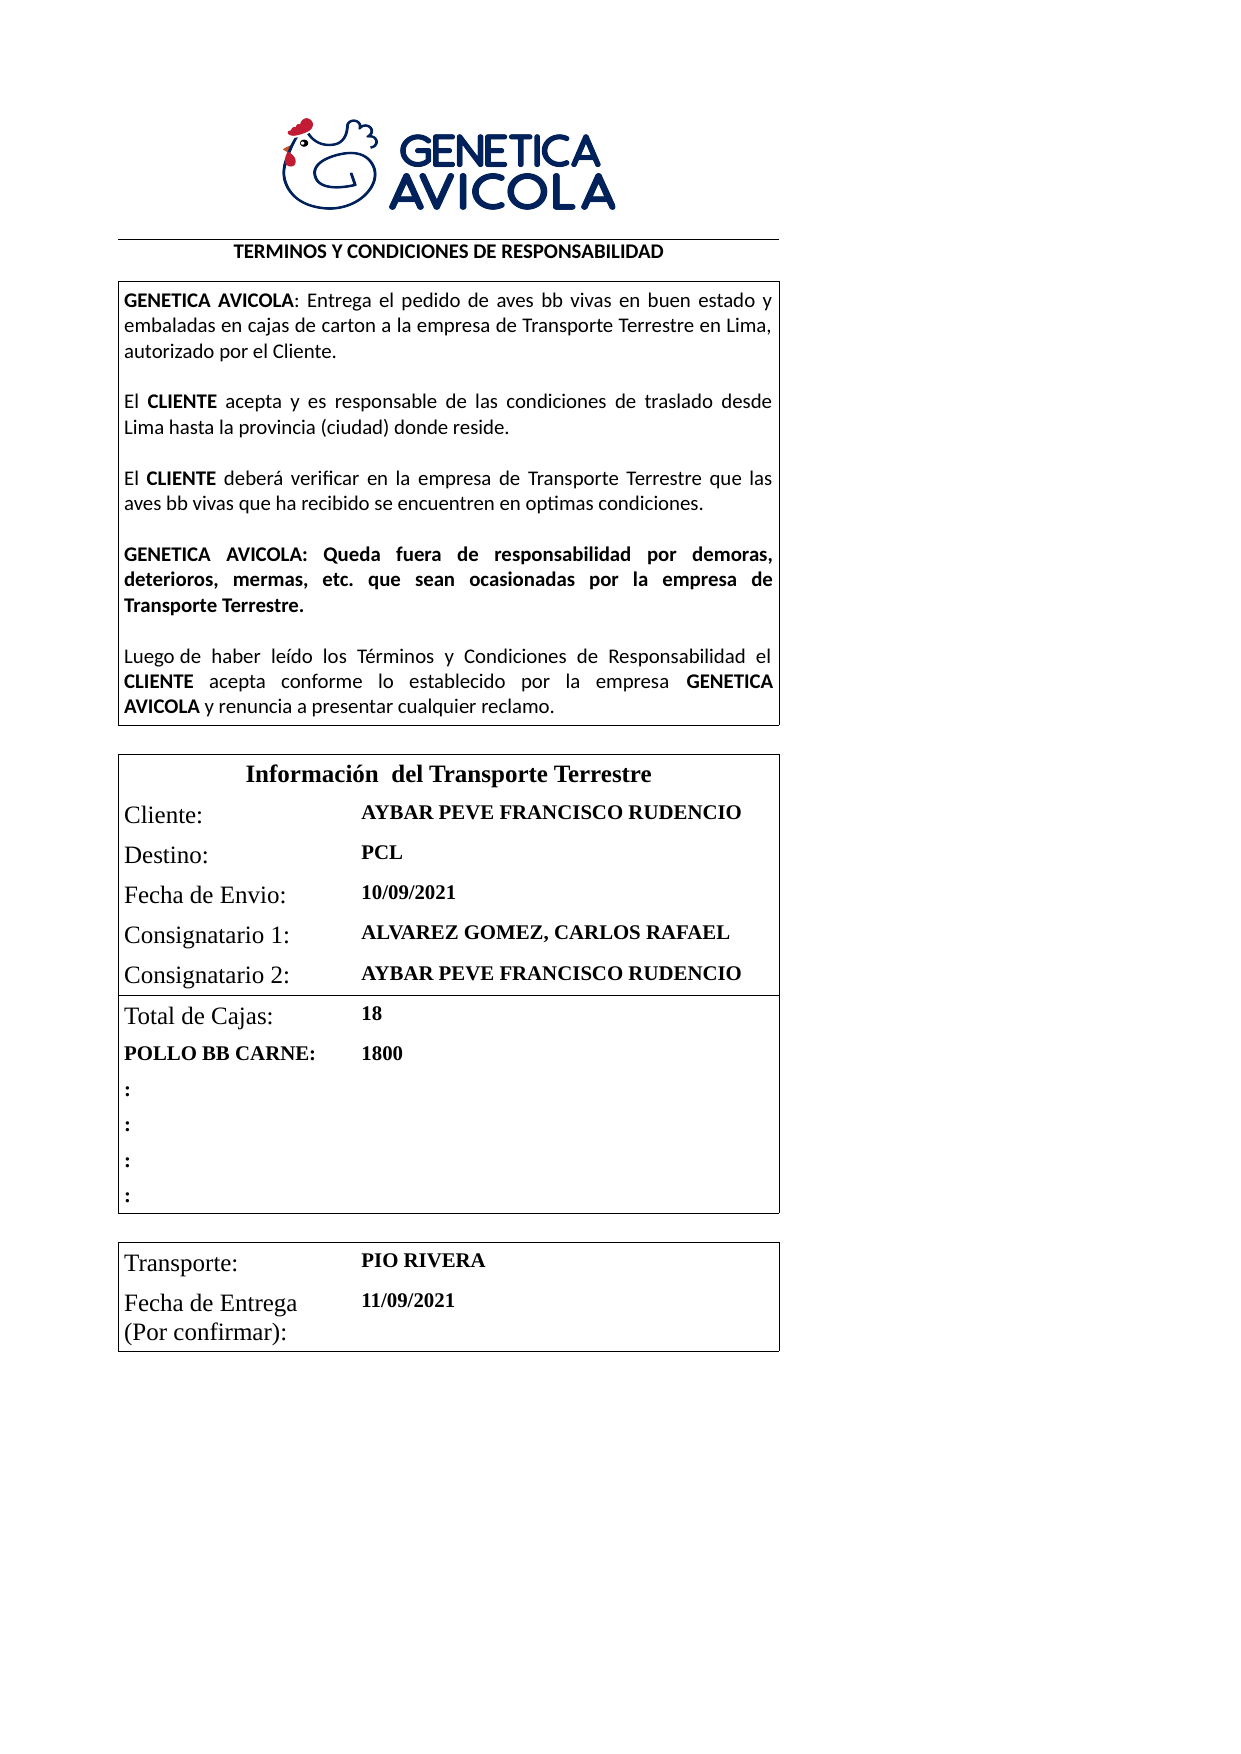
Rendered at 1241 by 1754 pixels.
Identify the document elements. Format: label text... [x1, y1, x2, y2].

table_cell [356, 1106, 779, 1142]
table_cell 18 [356, 996, 779, 1035]
table_cell Destino: [119, 834, 356, 874]
table_cell Fecha de Entrega (Por confirmar): [119, 1282, 356, 1351]
table_cell [356, 1071, 779, 1106]
table_cell : [119, 1142, 356, 1177]
table_cell 11/09/2021 [356, 1282, 779, 1351]
table_cell AYBAR PEVE FRANCISCO RUDENCIO [356, 794, 779, 834]
table_cell PIO RIVERA [356, 1243, 779, 1282]
table_cell GENETICA AVICOLA: Entrega el pedido de aves bb vivas en buen estado y embaladas en cajas de carton a la empresa de Transporte Terrestre en Lima, autorizado por el Cliente. El CLIENTE acepta y es responsable de las condiciones de traslado desde Lima hasta la provincia (ciudad) donde reside. El CLIENTE deberá verificar en la empresa de Transporte Terrestre que las aves bb vivas que ha recibido se encuentren en optimas condiciones. GENETICA AVICOLA: Queda fuera de responsabilidad por demoras, deterioros, mermas, etc. que sean ocasionadas por la empresa de Transporte Terrestre. Luego de haber leído los Términos y Condiciones de Responsabilidad el CLIENTE acepta conforme lo establecido por la empresa GENETICA AVICOLA y renuncia a presentar cualquier reclamo. [119, 282, 779, 725]
table_cell : [119, 1071, 356, 1106]
table_cell Consignatario 1: [119, 915, 356, 955]
table_cell [356, 1214, 779, 1242]
table_cell : [119, 1106, 356, 1142]
table_cell POLLO BB CARNE: [119, 1035, 356, 1071]
table_cell [118, 1214, 356, 1242]
table_cell PCL [356, 834, 779, 874]
table_cell 1800 [356, 1035, 779, 1071]
table_cell Fecha de Envio: [119, 874, 356, 914]
table_header Información del Transporte Terrestre [119, 755, 779, 794]
table_cell AYBAR PEVE FRANCISCO RUDENCIO [356, 955, 779, 995]
table_cell 10/09/2021 [356, 874, 779, 914]
table_cell Consignatario 2: [119, 955, 356, 995]
table_cell : [119, 1178, 356, 1213]
table_header TERMINOS Y CONDICIONES DE RESPONSABILIDAD [118, 240, 779, 281]
table_cell Transporte: [119, 1243, 356, 1282]
table_cell Total de Cajas: [119, 996, 356, 1035]
table_cell ALVAREZ GOMEZ, CARLOS RAFAEL [356, 915, 779, 955]
table_cell [356, 1142, 779, 1177]
table_cell [356, 1178, 779, 1213]
table_cell Cliente: [119, 794, 356, 834]
picture [282, 118, 616, 210]
